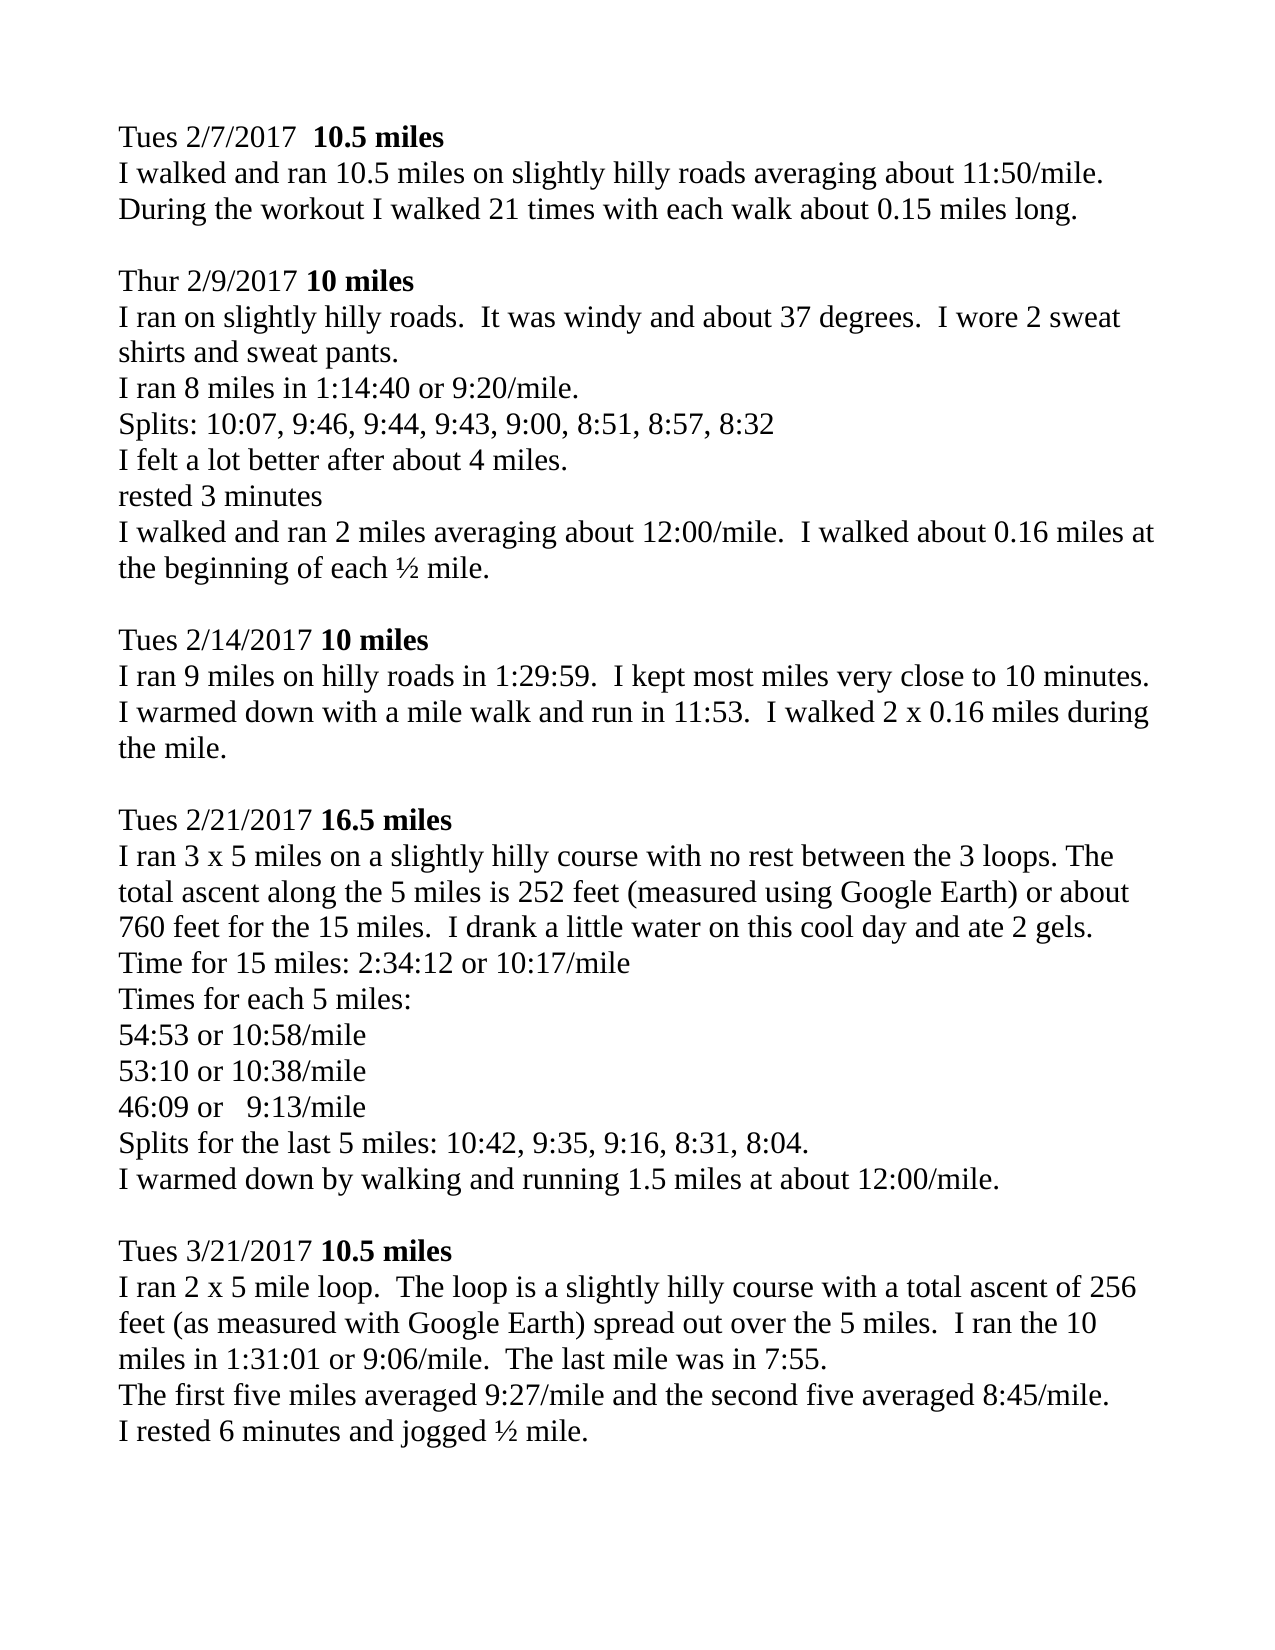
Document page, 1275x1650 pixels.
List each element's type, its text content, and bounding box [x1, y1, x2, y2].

text The first five miles averaged 9:27/mile and the second five averaged 8:45/mile. [118, 1376, 1157, 1412]
text Splits: 10:07, 9:46, 9:44, 9:43, 9:00, 8:51, 8:57, 8:32 [118, 406, 1157, 442]
text I walked and ran 2 miles averaging about 12:00/mile. I walked about 0.16 miles at the beginning of each ½ mile. [118, 513, 1157, 585]
text 54:53 or 10:58/mile [118, 1017, 1157, 1052]
text I ran 8 miles in 1:14:40 or 9:20/mile. [118, 370, 1157, 406]
text I walked and ran 10.5 miles on slightly hilly roads averaging about 11:50/mile. During the workout I walked 21 times with each walk about 0.15 miles long. [118, 154, 1157, 226]
text I ran 2 x 5 mile loop. The loop is a slightly hilly course with a total ascent of 256 feet (as measured with Google Earth) spread out over the 5 miles. I ran the 10 miles in 1:31:01 or 9:06/mile. The last mile was in 7:55. [118, 1268, 1157, 1376]
text Tues 2/14/2017 10 miles [118, 621, 1157, 657]
text I ran 3 x 5 miles on a slightly hilly course with no rest between the 3 loops. The total ascent along the 5 miles is 252 feet (measured using Google Earth) or about 760 feet for the 15 miles. I drank a little water on this cool day and ate 2 gels. Time for 15 miles: 2:34:12 or 10:17/mile [118, 837, 1157, 981]
text I warmed down by walking and running 1.5 miles at about 12:00/mile. [118, 1160, 1157, 1196]
text Tues 2/7/2017 10.5 miles [118, 118, 1157, 154]
text Times for each 5 miles: [118, 981, 1157, 1017]
text Tues 2/21/2017 16.5 miles [118, 801, 1157, 837]
text rested 3 minutes [118, 477, 1157, 513]
text I felt a lot better after about 4 miles. [118, 442, 1157, 477]
text I ran on slightly hilly roads. It was windy and about 37 degrees. I wore 2 sweat shirts and sweat pants. [118, 298, 1157, 370]
text I warmed down with a mile walk and run in 11:53. I walked 2 x 0.16 miles during the mile. [118, 693, 1157, 765]
text Splits for the last 5 miles: 10:42, 9:35, 9:16, 8:31, 8:04. [118, 1124, 1157, 1160]
text 53:10 or 10:38/mile [118, 1052, 1157, 1088]
text 46:09 or 9:13/mile [118, 1088, 1157, 1124]
text Thur 2/9/2017 10 miles [118, 262, 1157, 298]
text I rested 6 minutes and jogged ½ mile. [118, 1412, 1157, 1448]
text Tues 3/21/2017 10.5 miles [118, 1232, 1157, 1268]
text I ran 9 miles on hilly roads in 1:29:59. I kept most miles very close to 10 minutes. [118, 657, 1157, 693]
